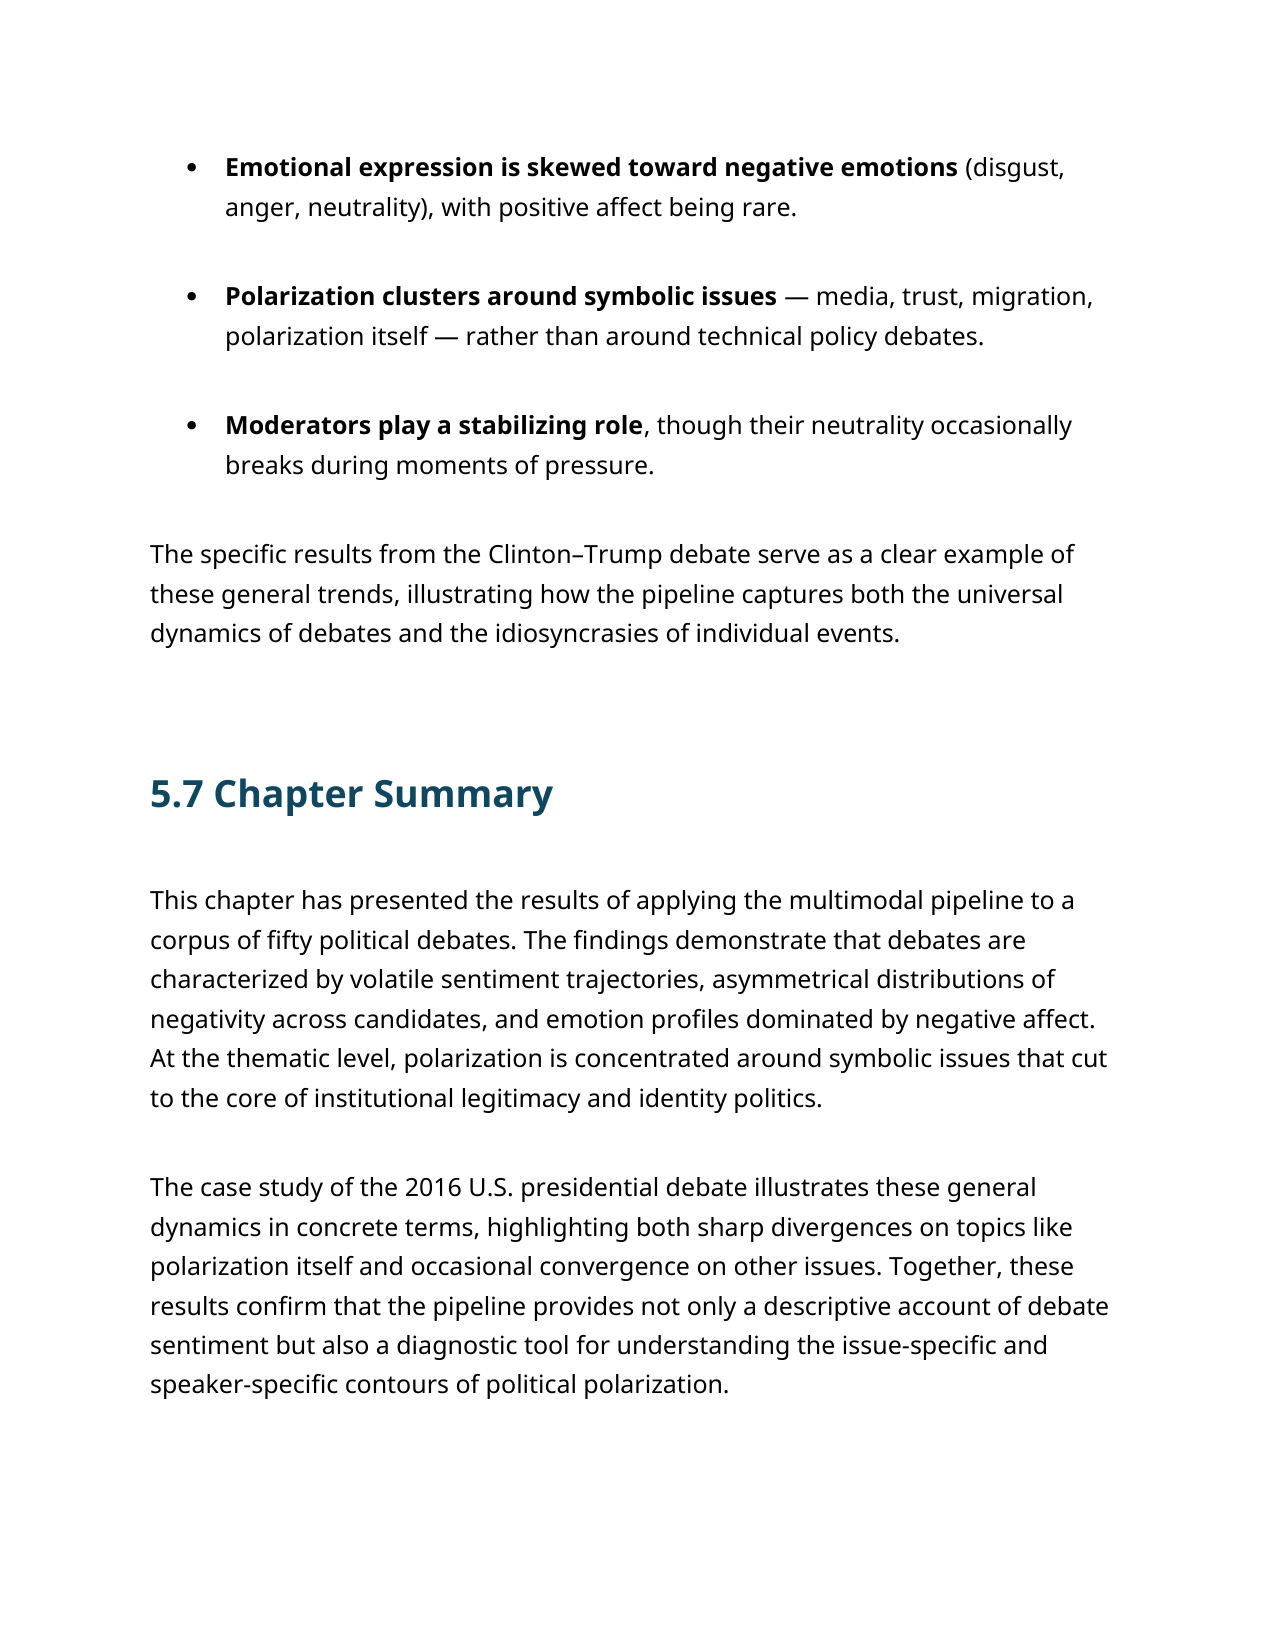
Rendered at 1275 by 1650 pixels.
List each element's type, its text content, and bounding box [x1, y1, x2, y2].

list Polarization clusters around symbolic issues — media, trust, migration, polarization itself — rather than around technical policy debates. [187, 279, 1125, 352]
list Moderators play a stabilizing role, though their neutrality occasionally breaks during moments of pressure. [187, 408, 1125, 481]
text This chapter has presented the results of applying the multimodal pipeline to a corpus of fifty political debates. The findings demonstrate that debates are characterized by volatile sentiment trajectories, asymmetrical distributions of negativity across candidates, and emotion profiles dominated by negative affect. At the thematic level, polarization is concentrated around symbolic issues that cut to the core of institutional legitimacy and identity politics. [150, 883, 1125, 1114]
subtitle 5.7 Chapter Summary [150, 768, 1125, 819]
text The case study of the 2016 U.S. presidential debate illustrates these general dynamics in concrete terms, highlighting both sharp divergences on topics like polarization itself and occasional convergence on other issues. Together, these results confirm that the pipeline provides not only a descriptive account of debate sentiment but also a diagnostic tool for understanding the issue-specific and speaker-specific contours of political polarization. [150, 1170, 1125, 1401]
list Emotional expression is skewed toward negative emotions (disgust, anger, neutrality), with positive affect being rare. [187, 150, 1125, 223]
text The specific results from the Clinton–Trump debate serve as a clear example of these general trends, illustrating how the pipeline captures both the universal dynamics of debates and the idiosyncrasies of individual events. [150, 537, 1125, 650]
